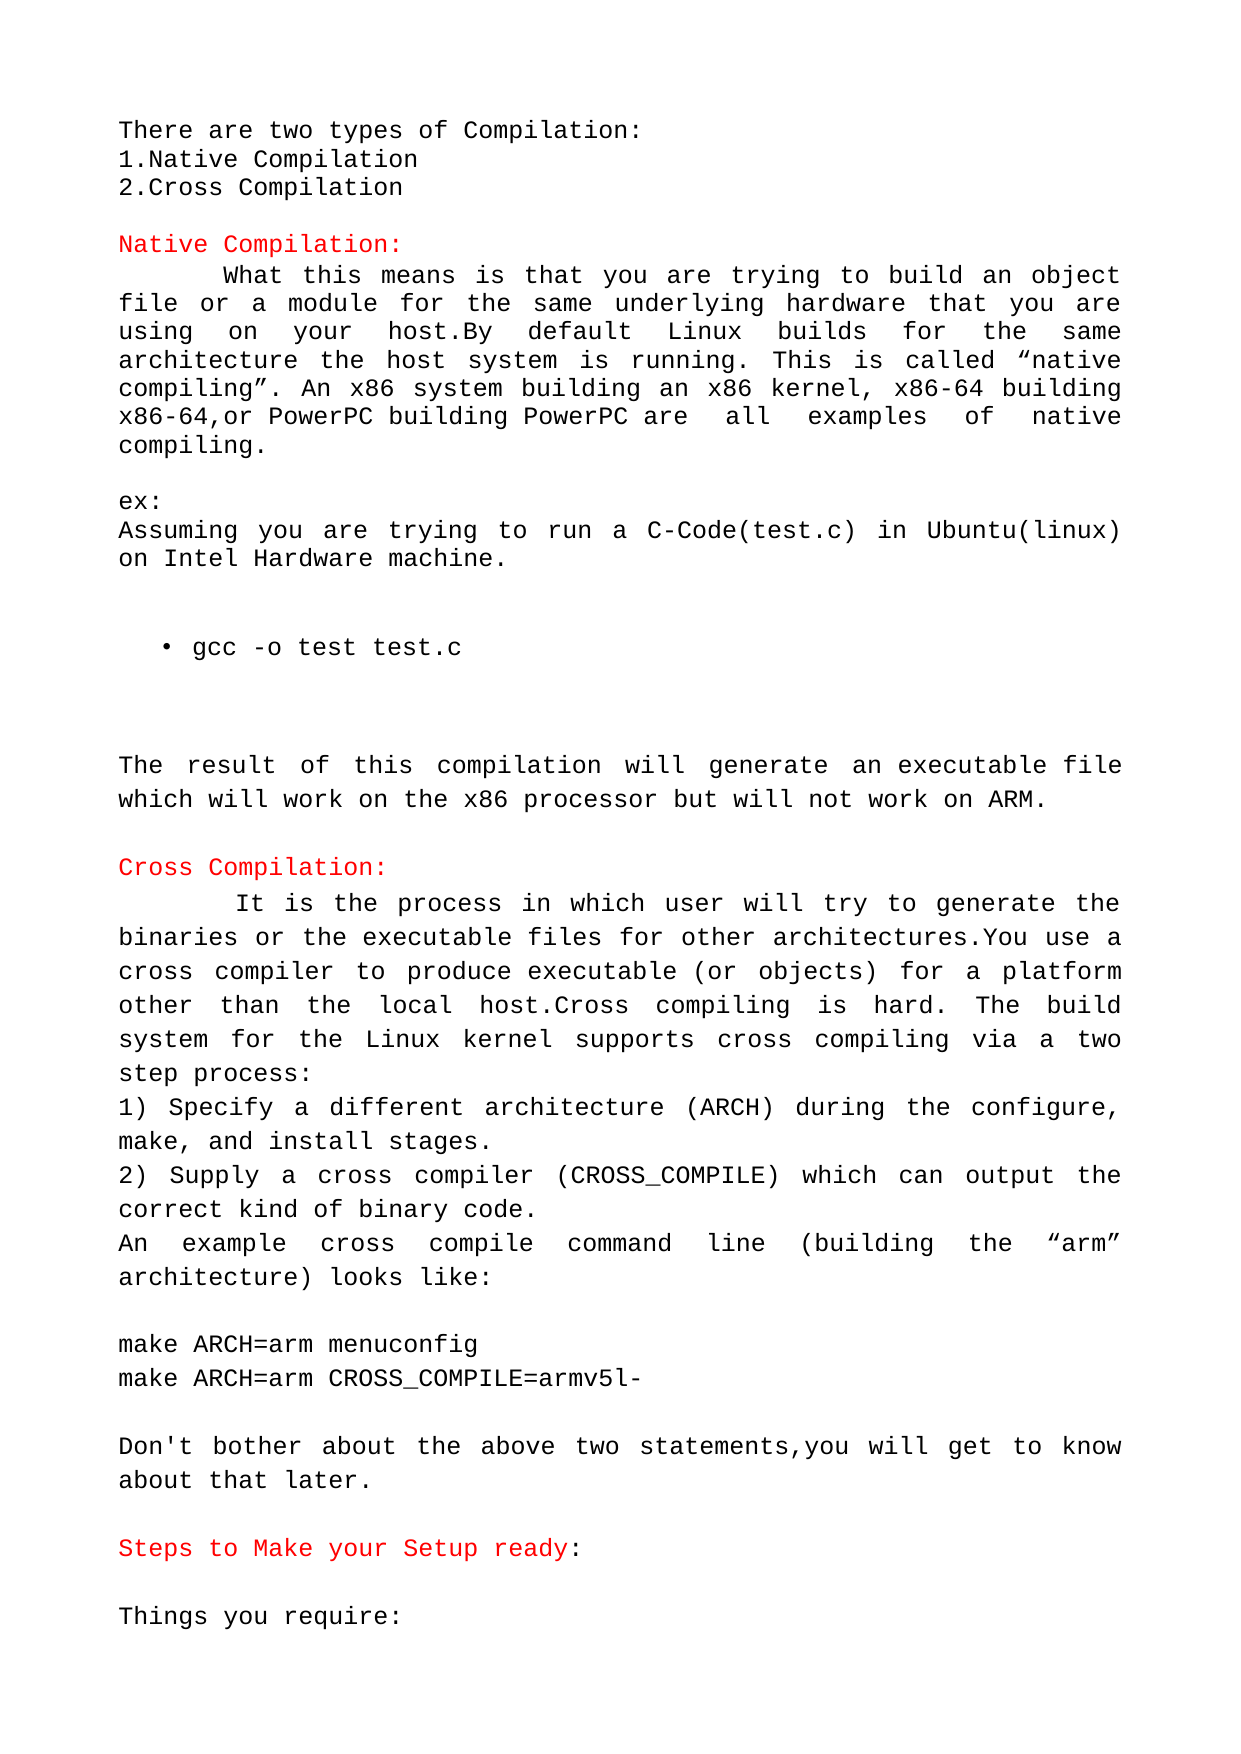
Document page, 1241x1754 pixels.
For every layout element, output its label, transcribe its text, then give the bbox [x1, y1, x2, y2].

text ex: [118, 489, 1122, 517]
list gcc -o test test.c [162, 632, 1122, 663]
text An example cross compile command line (building the “arm” architecture) looks like: [118, 1230, 1122, 1292]
text Cross Compilation: [118, 854, 1122, 882]
text The result of this compilation will generate an executable file which will work on the x86 processor but will not work on ARM. [118, 752, 1122, 814]
text Don't bother about the above two statements,you will get to know about that later. [118, 1434, 1122, 1496]
text There are two types of Compilation: 1.Native Compilation 2.Cross Compilation Native Compilation: [118, 118, 1122, 260]
text Things you require: [118, 1604, 1122, 1632]
text 2) Supply a cross compiler (CROSS_COMPILE) which can output the correct kind of binary code. [118, 1162, 1122, 1224]
text Steps to Make your Setup ready: [118, 1536, 1122, 1564]
text It is the process in which user will try to generate the binaries or the executable files for other architectures.You use a cross compiler to produce executable (or objects) for a platform other than the local host.Cross compiling is hard. The build system for the Linux kernel supports cross compiling via a two step process: [118, 888, 1122, 1089]
text What this means is that you are trying to build an object file or a module for the same underlying hardware that you are using on your host.By default Linux builds for the same architecture the host system is running. This is called “native compiling”. An x86 system building an x86 kernel, x86-64 building x86-64,or PowerPC building PowerPC are all examples of native compiling. [118, 260, 1122, 461]
text Assuming you are trying to run a C-Code(test.c) in Ubuntu(linux) on Intel Hardware machine. [118, 517, 1122, 574]
text make ARCH=arm CROSS_COMPILE=armv5l- [118, 1366, 1122, 1394]
text 1) Specify a different architecture (ARCH) during the configure, make, and install stages. [118, 1094, 1122, 1157]
text make ARCH=arm menuconfig [118, 1332, 1122, 1360]
